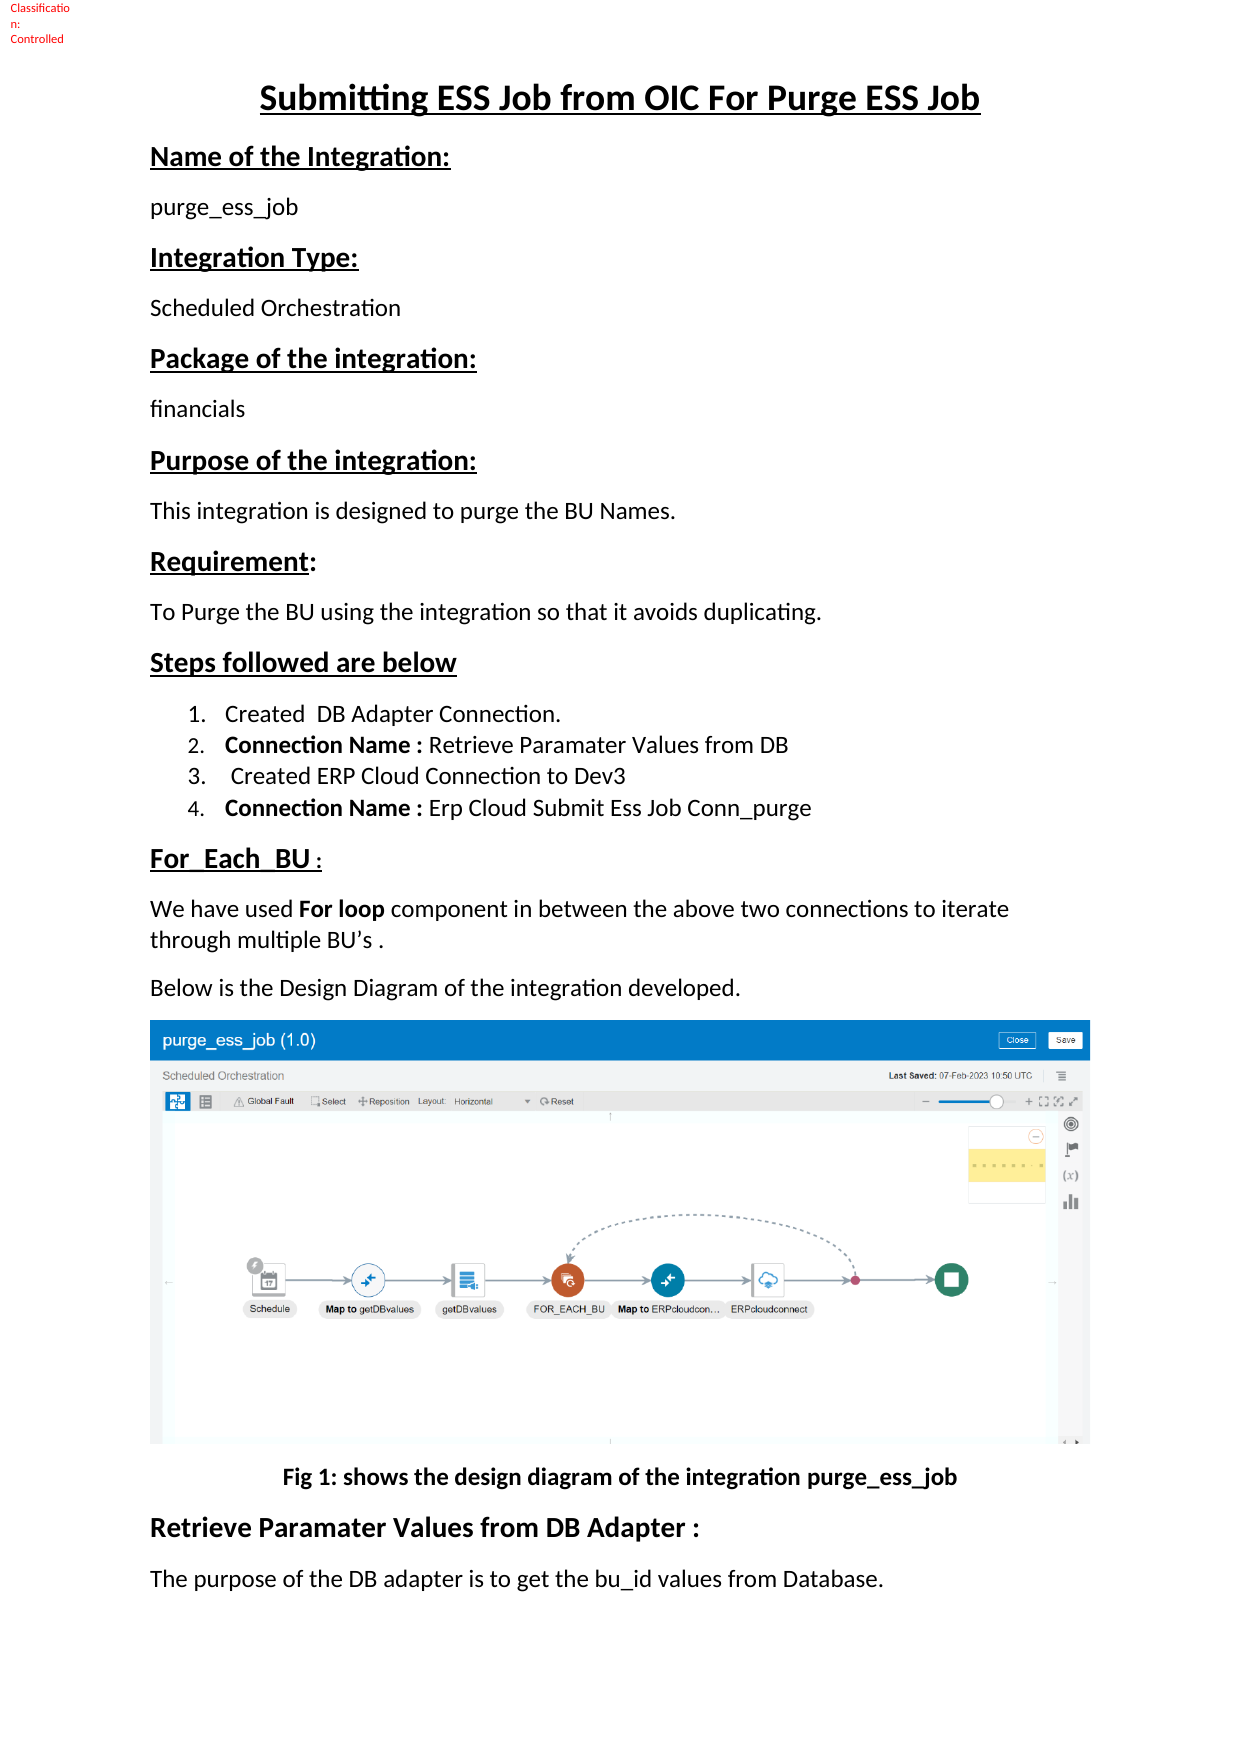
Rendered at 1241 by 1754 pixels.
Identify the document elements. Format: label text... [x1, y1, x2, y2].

text We have used For loop component in between the above two connections to iterate through multiple BU’s . [150, 893, 1090, 955]
text Steps followed are below [150, 644, 1090, 680]
text Below is the Design Diagram of the integration developed. [150, 972, 1090, 1003]
list Connection Name : Erp Cloud Submit Ess Job Conn_purge [187, 792, 1090, 822]
text The purpose of the DB adapter is to get the bu_id values from Database. [150, 1563, 1090, 1593]
list Created ERP Cloud Connection to Dev3 [187, 760, 1090, 791]
text purge_ess_job [150, 191, 1090, 221]
text Retrieve Paramater Values from DB Adapter : [150, 1509, 1090, 1545]
text Name of the Integration: [150, 138, 1090, 173]
text Fig 1: shows the design diagram of the integration purge_ess_job [150, 1461, 1090, 1492]
text This integration is designed to purge the BU Names. [150, 495, 1090, 526]
list Created DB Adapter Connection. [187, 698, 1090, 728]
text To Purge the BU using the integration so that it avoids duplicating. [150, 596, 1090, 627]
text For_Each_BU : [150, 840, 1090, 875]
text Purpose of the integration: [150, 442, 1090, 477]
text Scheduled Orchestration [150, 292, 1090, 323]
list Connection Name : Retrieve Paramater Values from DB [187, 729, 1090, 759]
text Requirement: [150, 543, 1090, 579]
text Submitting ESS Job from OIC For Purge ESS Job [150, 74, 1090, 119]
text Integration Type: [150, 239, 1090, 274]
text financials [150, 394, 1090, 424]
text Package of the integration: [150, 340, 1090, 376]
